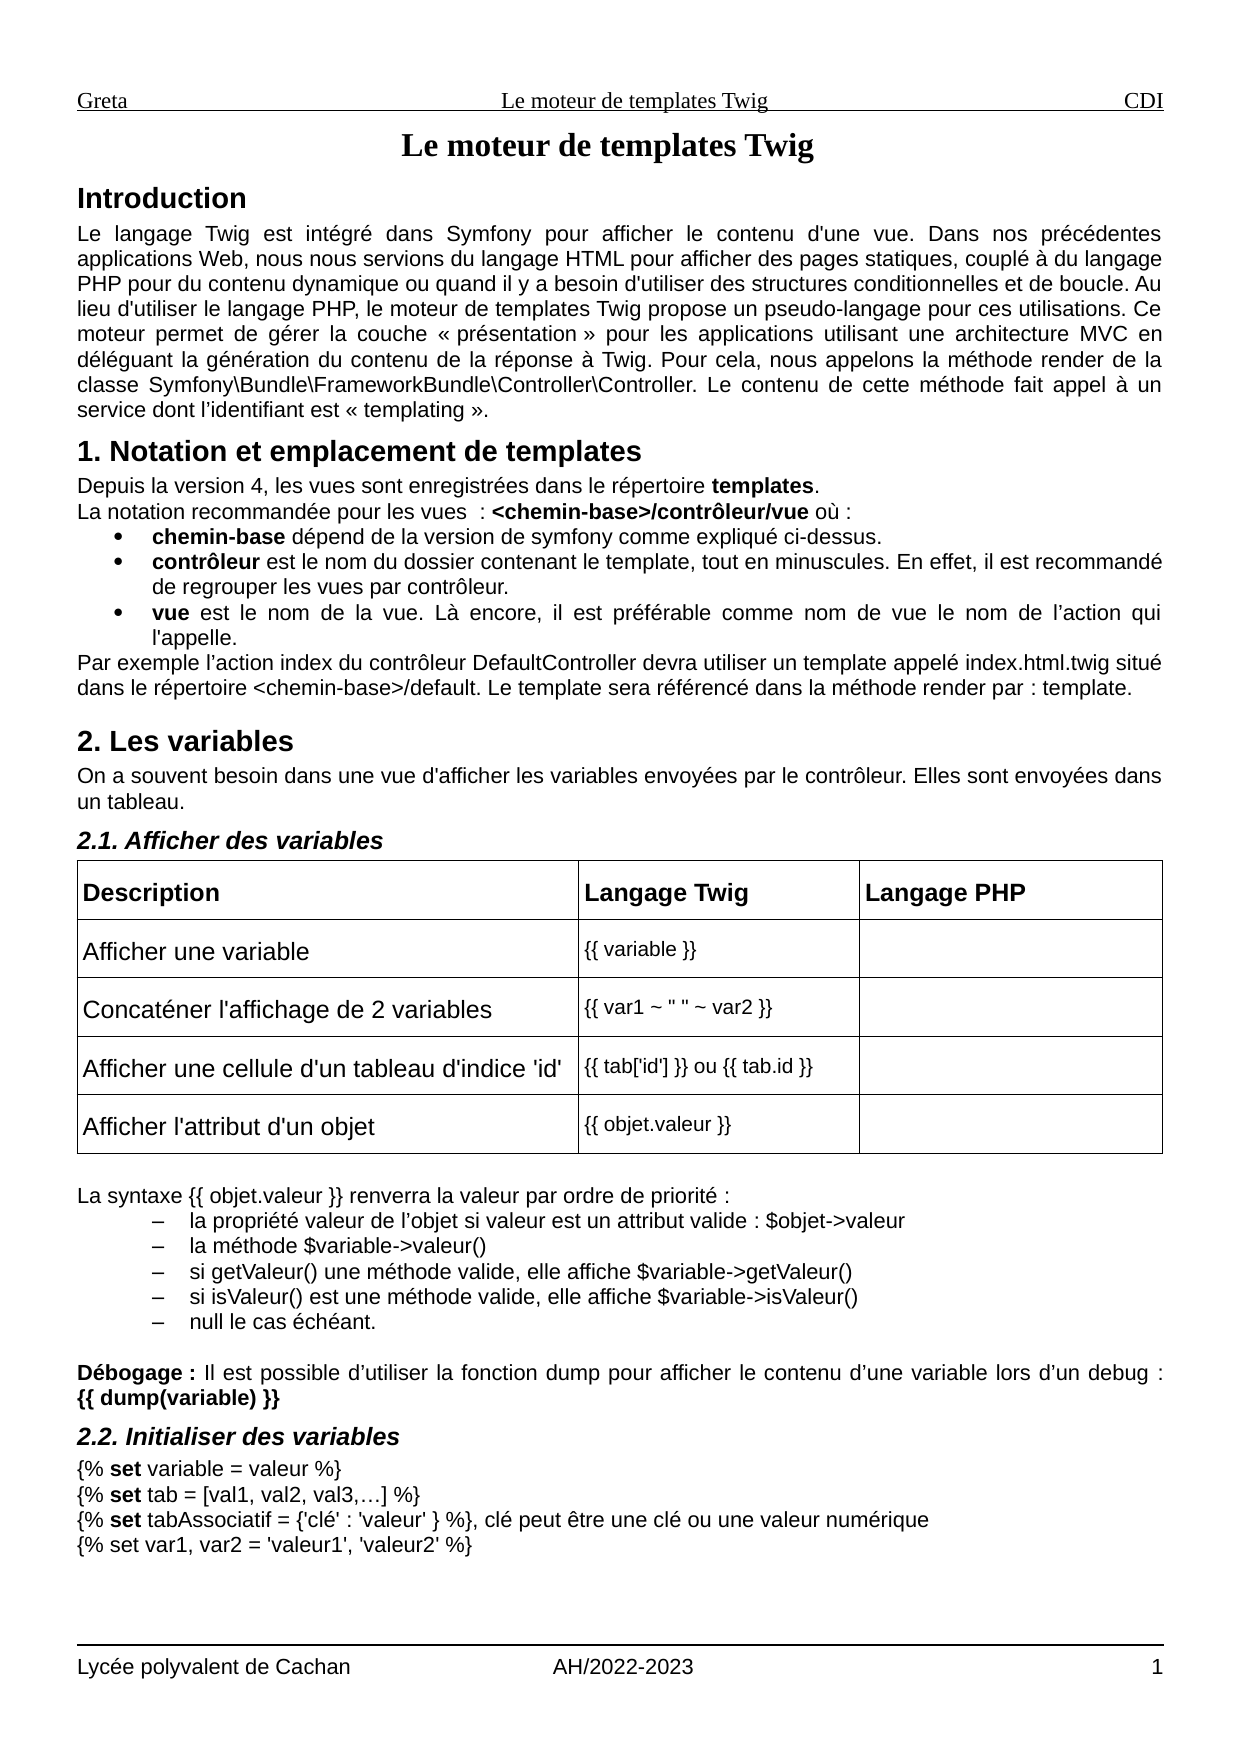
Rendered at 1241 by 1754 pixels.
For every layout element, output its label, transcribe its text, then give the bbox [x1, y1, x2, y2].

table_cell [860, 978, 1162, 1036]
text Depuis la version 4, les vues sont enregistrées dans le répertoire templates. [77, 473, 1163, 498]
table_cell {{ var1 ~ " " ~ var2 }} [579, 978, 859, 1036]
list la méthode $variable->valeur() [152, 1233, 1163, 1259]
text La notation recommandée pour les vues : <chemin-base>/contrôleur/vue où : [77, 498, 1163, 524]
text {% set variable = valeur %} [77, 1456, 1163, 1482]
subtitle 2. Les variables [77, 724, 1163, 757]
table_cell Afficher l'attribut d'un objet [78, 1095, 578, 1152]
text Par exemple l’action index du contrôleur DefaultController devra utiliser un template appelé index.html.twig situé dans le répertoire <chemin-base>/default. Le template sera référencé dans la méthode render par : template. [77, 650, 1163, 700]
table_cell [860, 1037, 1162, 1094]
subtitle 1. Notation et emplacement de templates [77, 434, 1163, 467]
table_cell {{ tab['id'] }} ou {{ tab.id }} [579, 1037, 859, 1094]
table_cell {{ objet.valeur }} [579, 1095, 859, 1152]
table_cell [860, 920, 1162, 977]
table_header Langage PHP [860, 861, 1162, 919]
text Le langage Twig est intégré dans Symfony pour afficher le contenu d'une vue. Dans nos précédentes applications Web, nous nous servions du langage HTML pour afficher des pages statiques, couplé à du langage PHP pour du contenu dynamique ou quand il y a besoin d'utiliser des structures conditionnelles et de boucle. Au lieu d'utiliser le langage PHP, le moteur de templates Twig propose un pseudo-langage pour ces utilisations. Ce moteur permet de gérer la couche « présentation » pour les applications utilisant une architecture MVC en déléguant la génération du contenu de la réponse à Twig. Pour cela, nous appelons la méthode render de la classe Symfony\Bundle\FrameworkBundle\Controller\Controller. Le contenu de cette méthode fait appel à un service dont l’identifiant est « templating ». [77, 220, 1163, 422]
table_cell Afficher une variable [78, 920, 578, 977]
text Débogage : Il est possible d’utiliser la fonction dump pour afficher le contenu d’une variable lors d’un debug : {{ dump(variable) }} [77, 1359, 1163, 1410]
list si getValeur() une méthode valide, elle affiche $variable->getValeur() [152, 1259, 1163, 1284]
list contrôleur est le nom du dossier contenant le template, tout en minuscules. En effet, il est recommandé de regrouper les vues par contrôleur. [114, 549, 1163, 599]
table_cell {{ variable }} [579, 920, 859, 977]
list vue est le nom de la vue. Là encore, il est préférable comme nom de vue le nom de l’action qui l'appelle. [114, 599, 1163, 650]
table_cell Concaténer l'affichage de 2 variables [78, 978, 578, 1036]
list chemin-base dépend de la version de symfony comme expliqué ci-dessus. [114, 524, 1163, 549]
list null le cas échéant. [152, 1309, 1163, 1334]
subtitle 2.2. Initialiser des variables [77, 1422, 1163, 1450]
subtitle Introduction [77, 181, 1163, 214]
list si isValeur() est une méthode valide, elle affiche $variable->isValeur() [152, 1284, 1163, 1309]
list la propriété valeur de l’objet si valeur est un attribut valide : $objet->valeur [152, 1208, 1163, 1233]
text {% set var1, var2 = 'valeur1', 'valeur2' %} [77, 1532, 1163, 1557]
subtitle 2.1. Afficher des variables [77, 826, 1163, 854]
table_cell [860, 1095, 1162, 1152]
table_cell Afficher une cellule d'un tableau d'indice 'id' [78, 1037, 578, 1094]
text {% set tab = [val1, val2, val3,…] %} [77, 1482, 1163, 1507]
table_header Description [78, 861, 578, 919]
subtitle Le moteur de templates Twig [77, 125, 1163, 163]
text {% set tabAssociatif = {'clé' : 'valeur' } %}, clé peut être une clé ou une valeur numérique [77, 1507, 1163, 1532]
text On a souvent besoin dans une vue d'afficher les variables envoyées par le contrôleur. Elles sont envoyées dans un tableau. [77, 763, 1163, 814]
text La syntaxe {{ objet.valeur }} renverra la valeur par ordre de priorité : [77, 1183, 1163, 1208]
table_header Langage Twig [579, 861, 859, 919]
